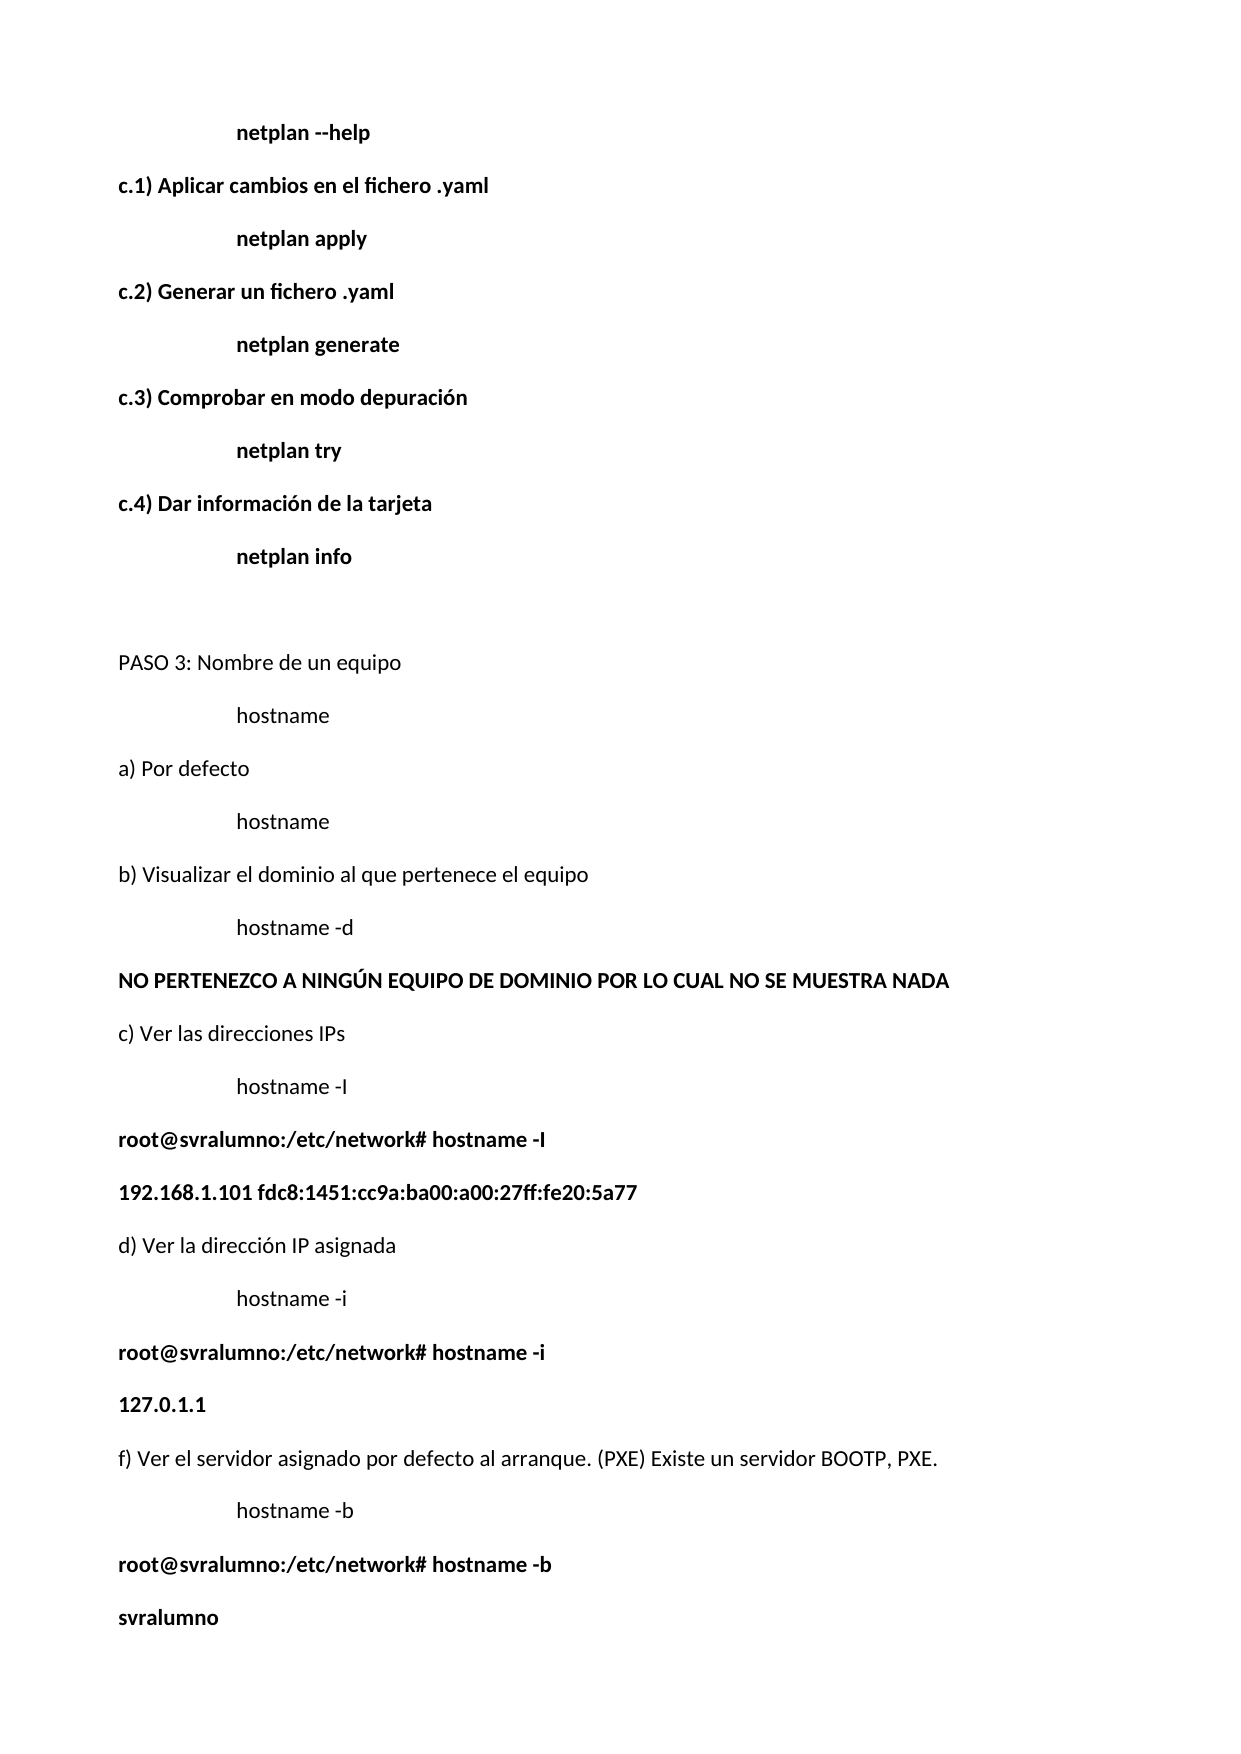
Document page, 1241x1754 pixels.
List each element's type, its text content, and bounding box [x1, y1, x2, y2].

text hostname -I [118, 1072, 1122, 1101]
text 127.0.1.1 [118, 1391, 1122, 1419]
text netplan apply [118, 224, 1122, 252]
text hostname -i [118, 1284, 1122, 1313]
text netplan --help [118, 118, 1122, 146]
text a) Por defecto [118, 754, 1122, 782]
text d) Ver la dirección IP asignada [118, 1232, 1122, 1259]
text netplan info [118, 542, 1122, 570]
text f) Ver el servidor asignado por defecto al arranque. (PXE) Existe un servidor BOOTP, PXE. [118, 1444, 1122, 1472]
text netplan generate [118, 330, 1122, 358]
text root@svralumno:/etc/network# hostname -i [118, 1338, 1122, 1366]
text c.1) Aplicar cambios en el fichero .yaml [118, 171, 1122, 199]
text svralumno [118, 1603, 1122, 1631]
text c.2) Generar un fichero .yaml [118, 277, 1122, 305]
text root@svralumno:/etc/network# hostname -b [118, 1550, 1122, 1578]
text hostname [118, 701, 1122, 729]
text c) Ver las direcciones IPs [118, 1019, 1122, 1047]
text c.3) Comprobar en modo depuración [118, 383, 1122, 411]
text b) Visualizar el dominio al que pertenece el equipo [118, 860, 1122, 888]
text 192.168.1.101 fdc8:1451:cc9a:ba00:a00:27ff:fe20:5a77 [118, 1178, 1122, 1207]
text PASO 3: Nombre de un equipo [118, 648, 1122, 676]
text hostname [118, 807, 1122, 835]
text hostname -b [118, 1497, 1122, 1525]
text netplan try [118, 436, 1122, 464]
text hostname -d [118, 913, 1122, 941]
text root@svralumno:/etc/network# hostname -I [118, 1126, 1122, 1153]
text c.4) Dar información de la tarjeta [118, 489, 1122, 517]
text NO PERTENEZCO A NINGÚN EQUIPO DE DOMINIO POR LO CUAL NO SE MUESTRA NADA [118, 966, 1122, 994]
